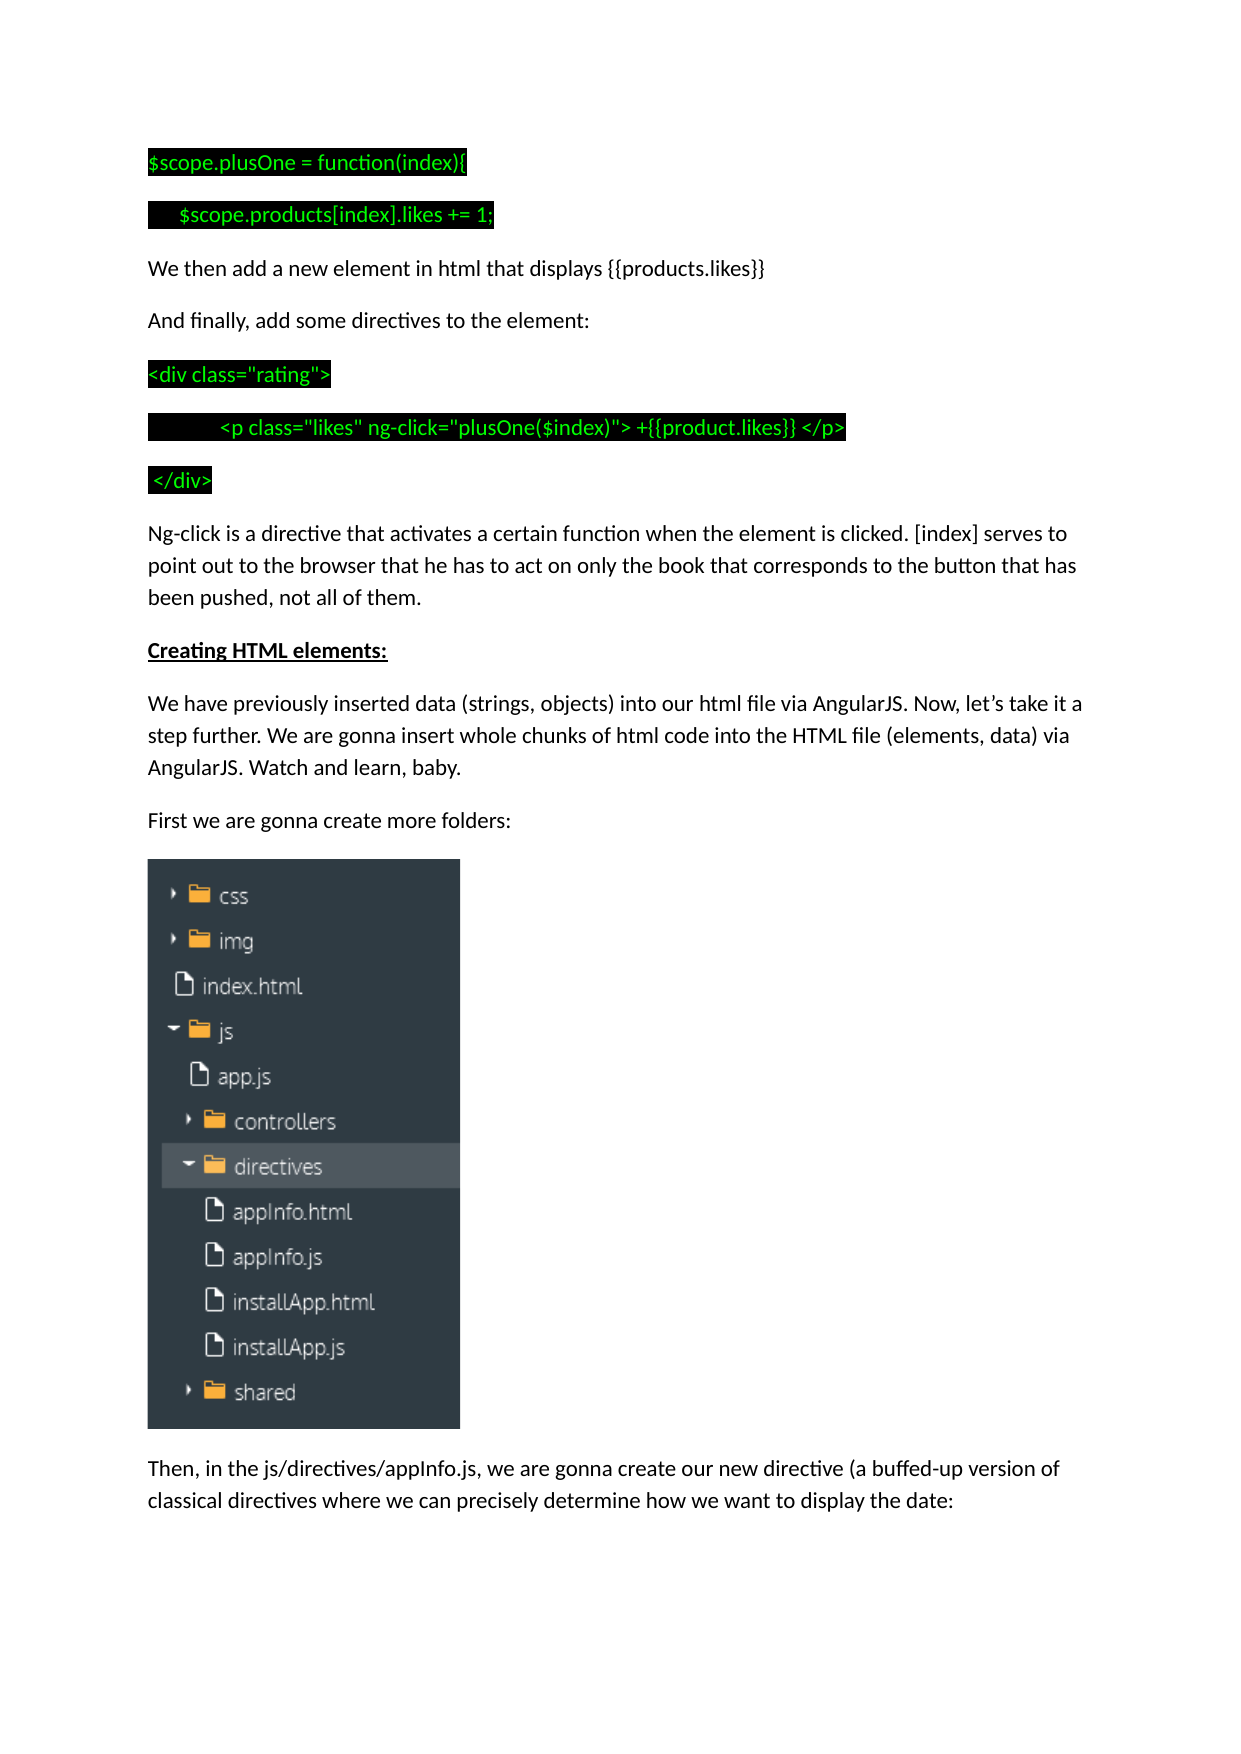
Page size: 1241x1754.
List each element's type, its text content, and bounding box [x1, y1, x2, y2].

text First we are gonna create more folders: [148, 807, 1093, 834]
text Creating HTML elements: [148, 636, 1093, 664]
text Then, in the js/directives/appInfo.js, we are gonna create our new directive (a buffed-up version of classical directives where we can precisely determine how we want to display the date: [148, 1454, 1093, 1514]
text $scope.plusOne = function(index){ [148, 148, 1093, 176]
text $scope.products[index].likes += 1; [148, 201, 1093, 229]
text </div> [148, 466, 1093, 494]
text Ng-click is a directive that activates a certain function when the element is clicked. [index] serves to point out to the browser that he has to act on only the book that corresponds to the button that has been pushed, not all of them. [148, 519, 1093, 611]
picture [147, 859, 461, 1429]
text <div class="rating"> [148, 360, 1093, 388]
text We have previously inserted data (strings, objects) into our html file via AngularJS. Now, let’s take it a step further. We are gonna insert whole chunks of html code into the HTML file (elements, data) via AngularJS. Watch and learn, baby. [148, 689, 1093, 782]
text And finally, add some directives to the element: [148, 307, 1093, 335]
text We then add a new element in html that displays {{products.likes}} [148, 254, 1093, 282]
text <p class="likes" ng-click="plusOne($index)"> +{{product.likes}} </p> [148, 413, 1093, 441]
